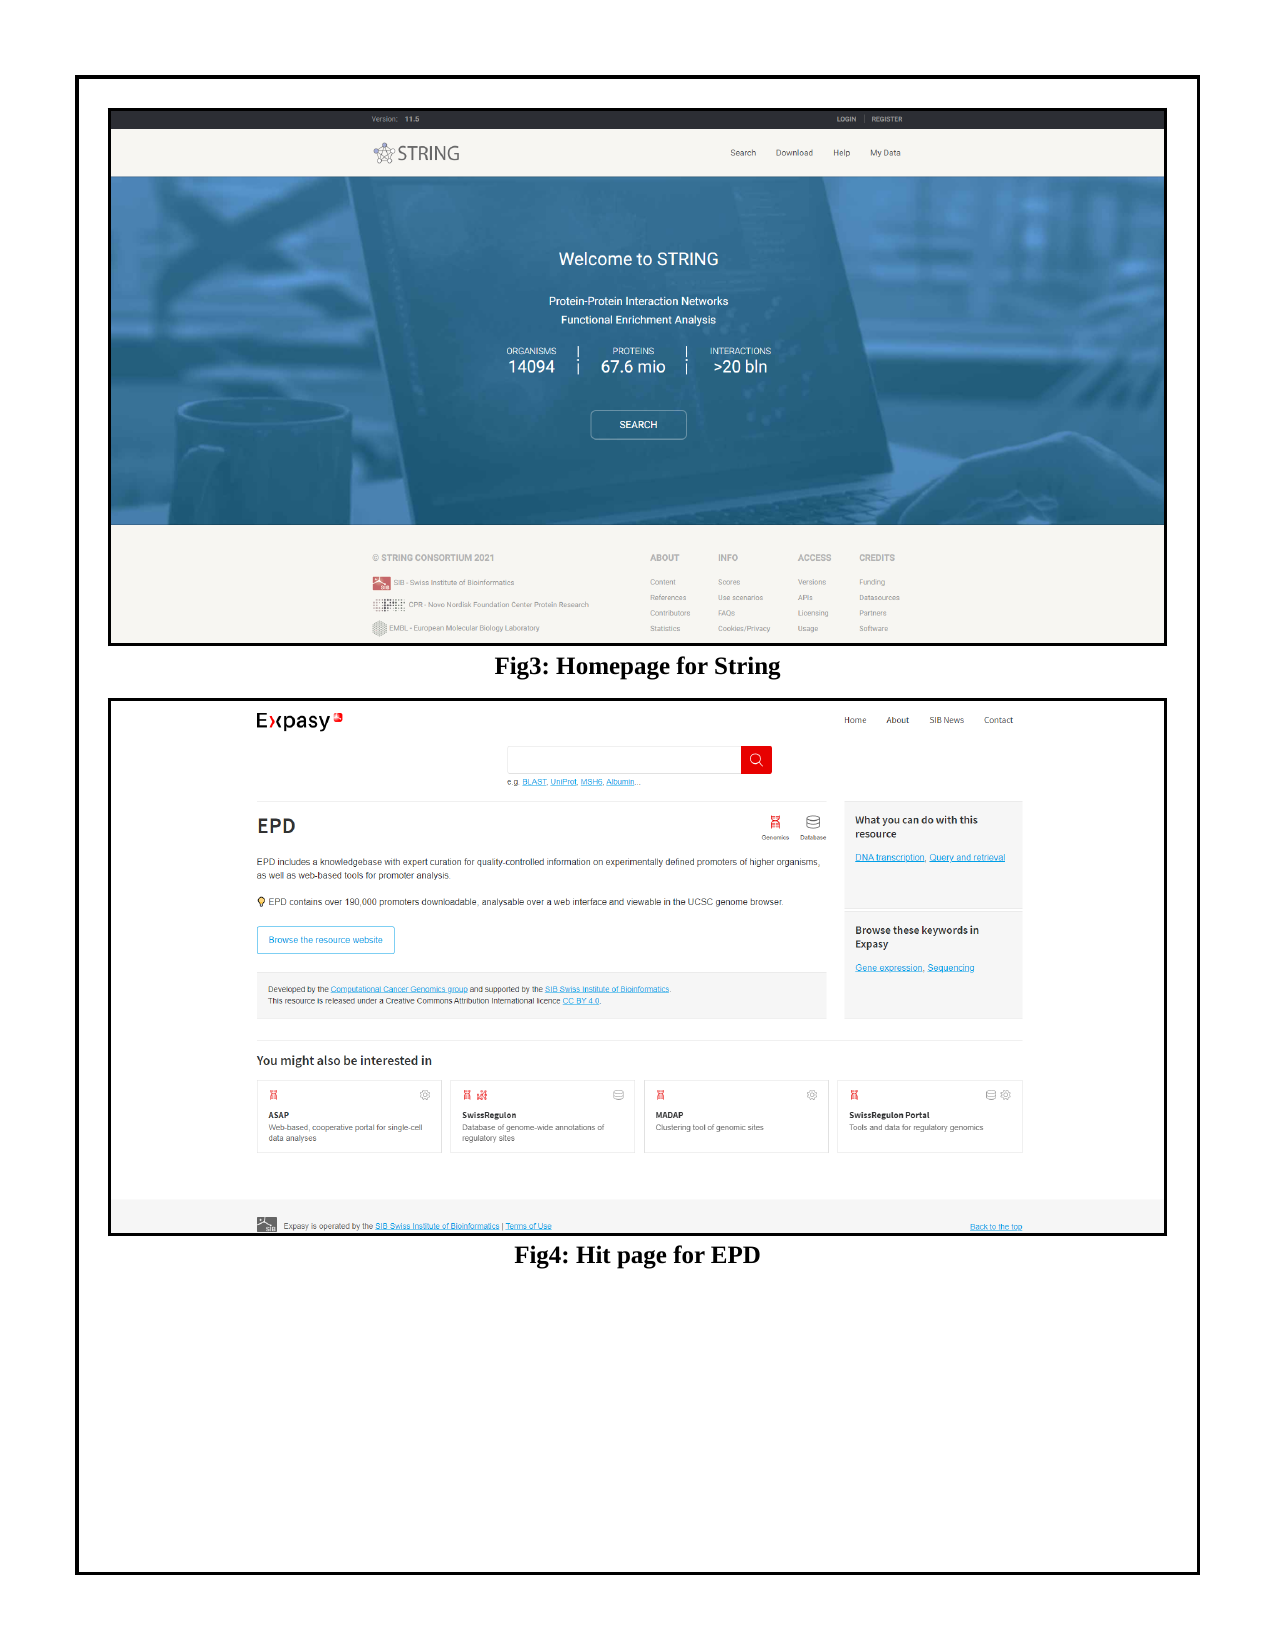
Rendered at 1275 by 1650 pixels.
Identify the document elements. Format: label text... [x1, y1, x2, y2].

text Fig3: Homepage for String [108, 646, 1167, 679]
text Fig4: Hit page for EPD [108, 1236, 1167, 1269]
